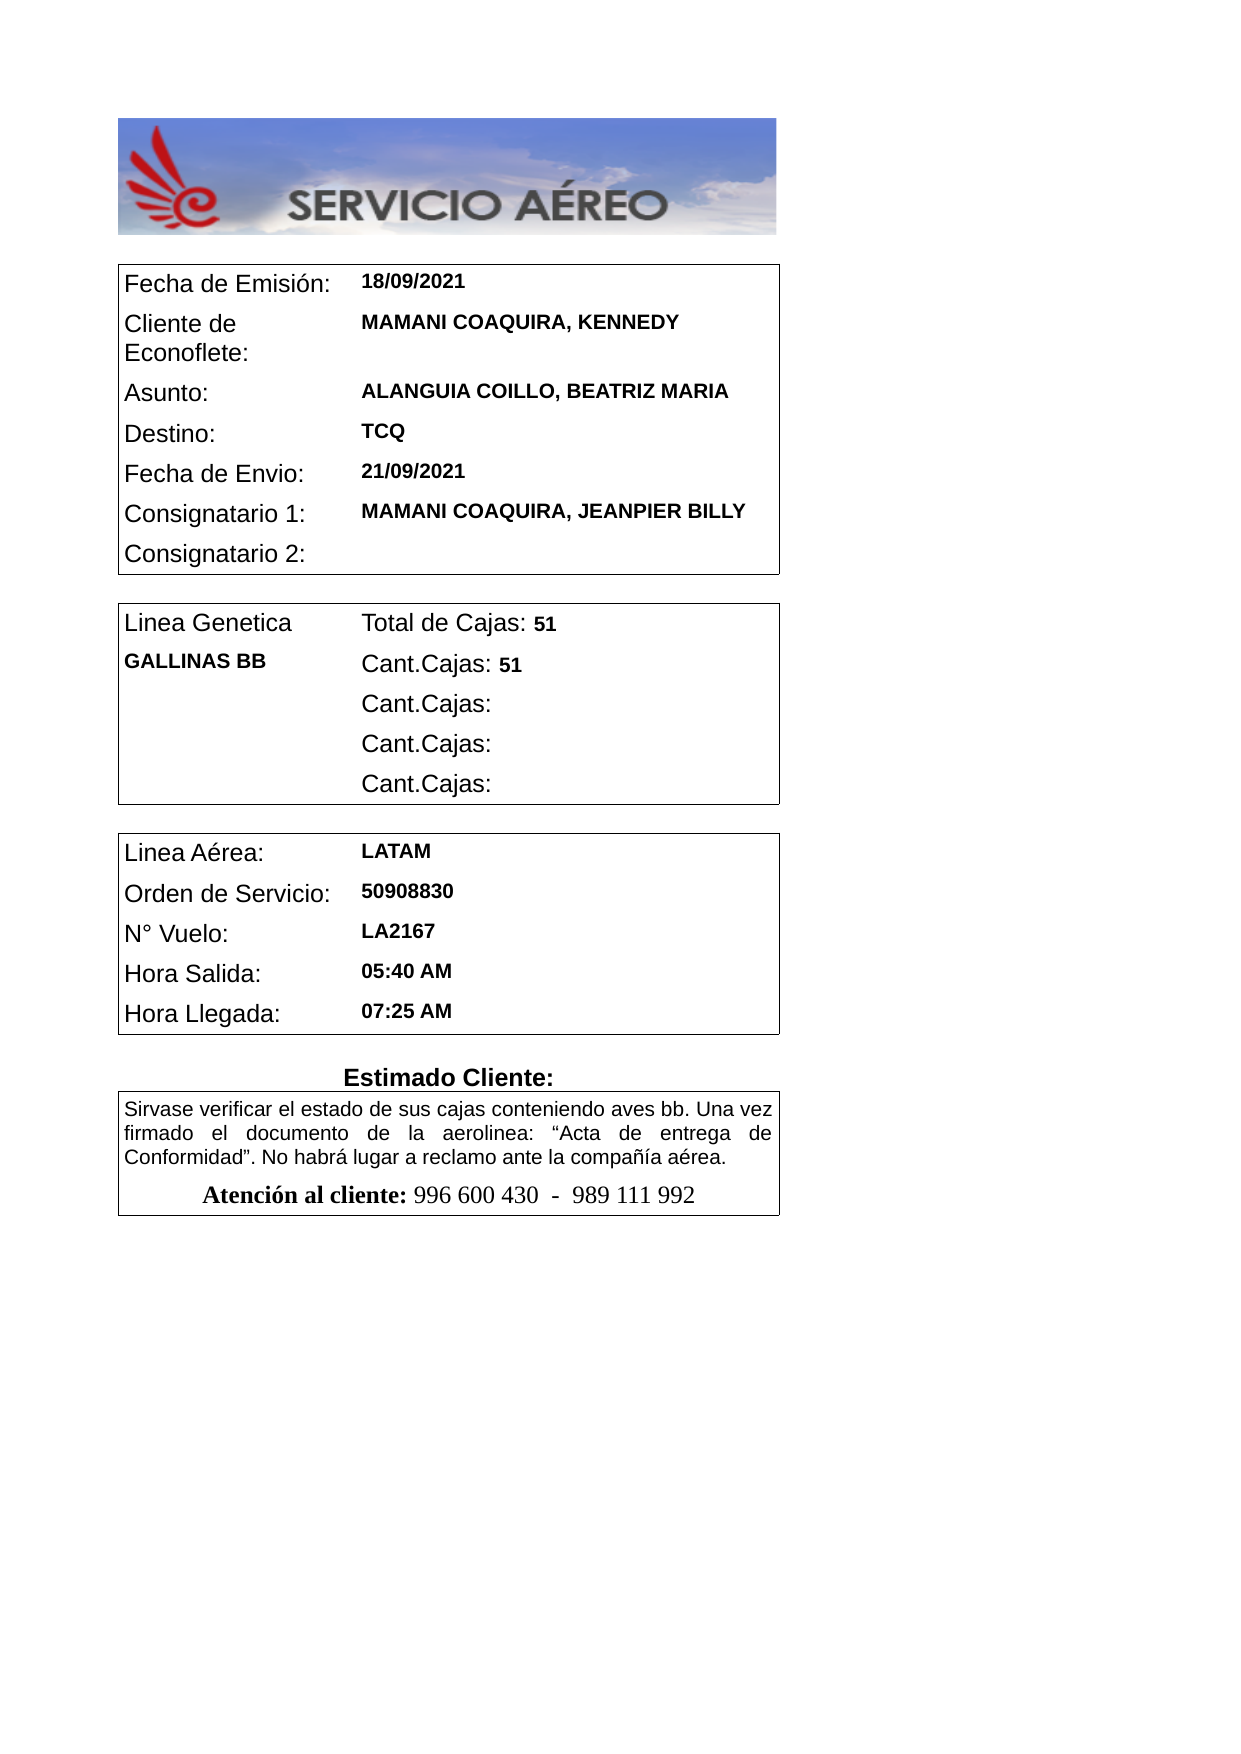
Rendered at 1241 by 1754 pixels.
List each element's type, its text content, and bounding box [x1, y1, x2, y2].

table_cell [118, 575, 356, 603]
table_cell 05:40 AM [356, 953, 779, 993]
table_cell Consignatario 1: [119, 493, 356, 533]
table_cell GALLINAS BB [119, 643, 356, 683]
table_cell Cant.Cajas: 51 [356, 643, 779, 683]
table_header Fecha de Emisión: [119, 265, 356, 304]
table_cell Fecha de Envio: [119, 453, 356, 493]
table_cell [118, 805, 356, 833]
table_cell Orden de Servicio: [119, 873, 356, 913]
table_cell 50908830 [356, 873, 779, 913]
table_cell Asunto: [119, 373, 356, 413]
picture [118, 118, 777, 235]
table_cell TCQ [356, 413, 779, 453]
table_cell Cant.Cajas: [356, 683, 779, 723]
table_cell 07:25 AM [356, 994, 779, 1034]
table_cell MAMANI COAQUIRA, KENNEDY [356, 304, 779, 373]
table_cell Atención al cliente: 996 600 430 - 989 111 992 [119, 1175, 779, 1215]
table_cell Linea Aérea: [119, 834, 356, 873]
table_header 18/09/2021 [356, 265, 779, 304]
table_cell Sirvase verificar el estado de sus cajas conteniendo aves bb. Una vez firmado el documento de la aerolinea: “Acta de entrega de Conformidad”. No habrá lugar a reclamo ante la compañía aérea. [119, 1092, 779, 1175]
table_cell [119, 683, 356, 723]
table_cell 21/09/2021 [356, 453, 779, 493]
table_cell Linea Genetica [119, 604, 356, 643]
table_cell Hora Salida: [119, 953, 356, 993]
table_cell Cliente de Econoflete: [119, 304, 356, 373]
table_cell LATAM [356, 834, 779, 873]
table_cell Estimado Cliente: [118, 1035, 779, 1091]
table_cell [356, 534, 779, 574]
table_cell Hora Llegada: [119, 994, 356, 1034]
table_cell [119, 723, 356, 763]
table_cell [356, 805, 779, 833]
table_cell N° Vuelo: [119, 913, 356, 953]
table_cell Cant.Cajas: [356, 723, 779, 763]
table_cell Consignatario 2: [119, 534, 356, 574]
table_cell Destino: [119, 413, 356, 453]
table_cell [356, 575, 779, 603]
table_cell MAMANI COAQUIRA, JEANPIER BILLY [356, 493, 779, 533]
table_cell ALANGUIA COILLO, BEATRIZ MARIA [356, 373, 779, 413]
table_cell LA2167 [356, 913, 779, 953]
table_cell Total de Cajas: 51 [356, 604, 779, 643]
table_cell [119, 764, 356, 804]
table_cell Cant.Cajas: [356, 764, 779, 804]
